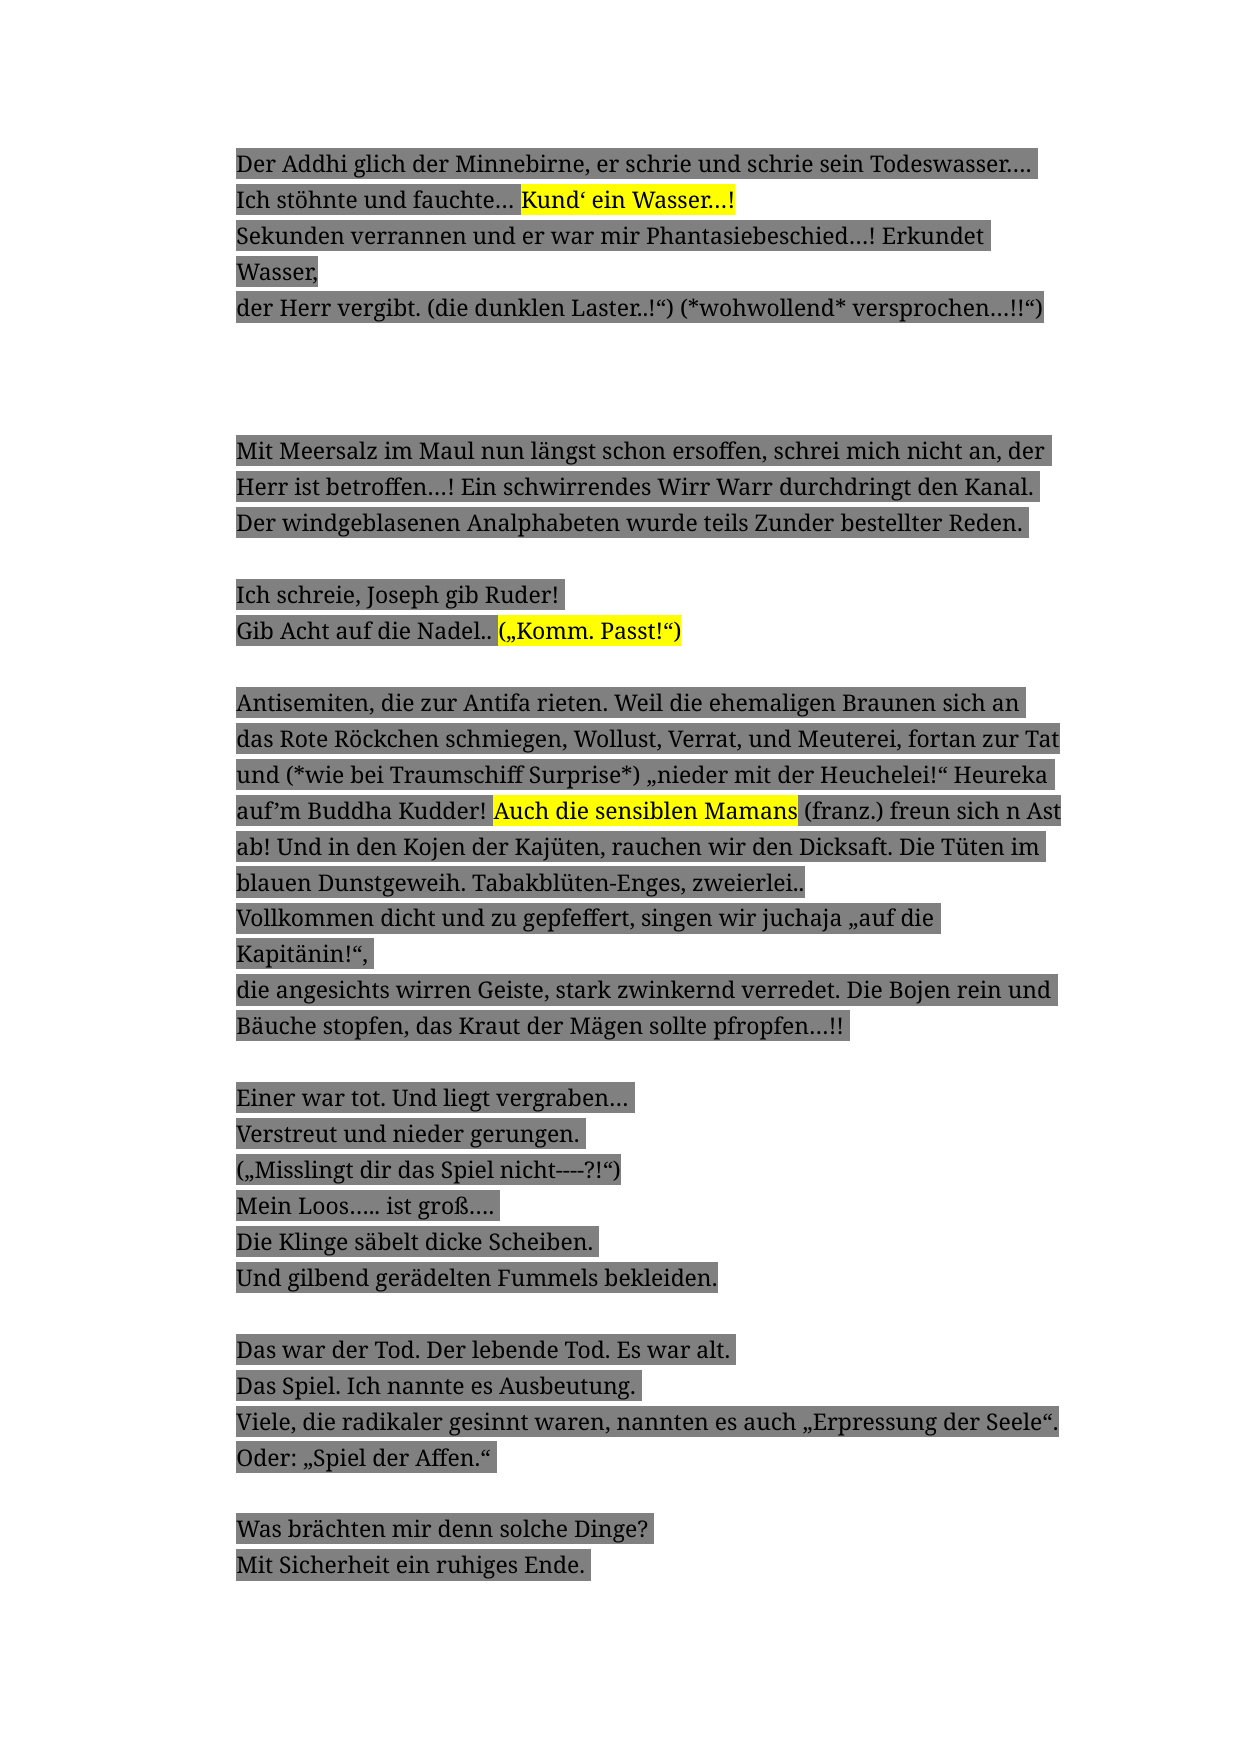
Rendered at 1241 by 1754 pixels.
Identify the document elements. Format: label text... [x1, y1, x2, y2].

text Ich schreie, Joseph gib Ruder! [236, 579, 1063, 610]
text Verstreut und nieder gerungen. [236, 1118, 1063, 1149]
text Der Addhi glich der Minnebirne, er schrie und schrie sein Todeswasser…. [236, 148, 1063, 179]
text Ich stöhnte und fauchte… Kund‘ ein Wasser…! [236, 184, 1063, 215]
text Die Klinge säbelt dicke Scheiben. [236, 1226, 1063, 1257]
text Mit Sicherheit ein ruhiges Ende. [236, 1549, 1063, 1581]
text („Misslingt dir das Spiel nicht----?!“) [236, 1154, 1063, 1185]
text die angesichts wirren Geiste, stark zwinkernd verredet. Die Bojen rein und Bäuche stopfen, das Kraut der Mägen sollte pfropfen…!! [236, 974, 1063, 1041]
text Was brächten mir denn solche Dinge? [236, 1513, 1063, 1544]
text Vollkommen dicht und zu gepfeffert, singen wir juchaja „auf die Kapitänin!“, [236, 902, 1063, 969]
text Mein Loos….. ist groß…. [236, 1190, 1063, 1221]
text Viele, die radikaler gesinnt waren, nannten es auch „Erpressung der Seele“. Oder: „Spiel der Affen.“ [236, 1406, 1063, 1473]
text Und gilbend gerädelten Fummels bekleiden. [236, 1262, 1063, 1293]
text der Herr vergibt. (die dunklen Laster..!“) (*wohwollend* versprochen…!!“) [236, 291, 1063, 323]
text Einer war tot. Und liegt vergraben… [236, 1082, 1063, 1113]
text Das Spiel. Ich nannte es Ausbeutung. [236, 1369, 1063, 1401]
text Das war der Tod. Der lebende Tod. Es war alt. [236, 1334, 1063, 1365]
text Mit Meersalz im Maul nun längst schon ersoffen, schrei mich nicht an, der Herr ist betroffen…! Ein schwirrendes Wirr Warr durchdringt den Kanal. Der windgeblasenen Analphabeten wurde teils Zunder bestellter Reden. [236, 435, 1063, 538]
text Antisemiten, die zur Antifa rieten. Weil die ehemaligen Braunen sich an das Rote Röckchen schmiegen, Wollust, Verrat, und Meuterei, fortan zur Tat und (*wie bei Traumschiff Surprise*) „nieder mit der Heuchelei!“ Heureka auf’m Buddha Kudder! Auch die sensiblen Mamans (franz.) freun sich n Ast ab! Und in den Kojen der Kajüten, rauchen wir den Dicksaft. Die Tüten im blauen Dunstgeweih. Tabakblüten-Enges, zweierlei.. [236, 687, 1063, 898]
text Sekunden verrannen und er war mir Phantasiebeschied…! Erkundet Wasser, [236, 219, 1063, 287]
text Gib Acht auf die Nadel.. („Komm. Passt!“) [236, 615, 1063, 646]
